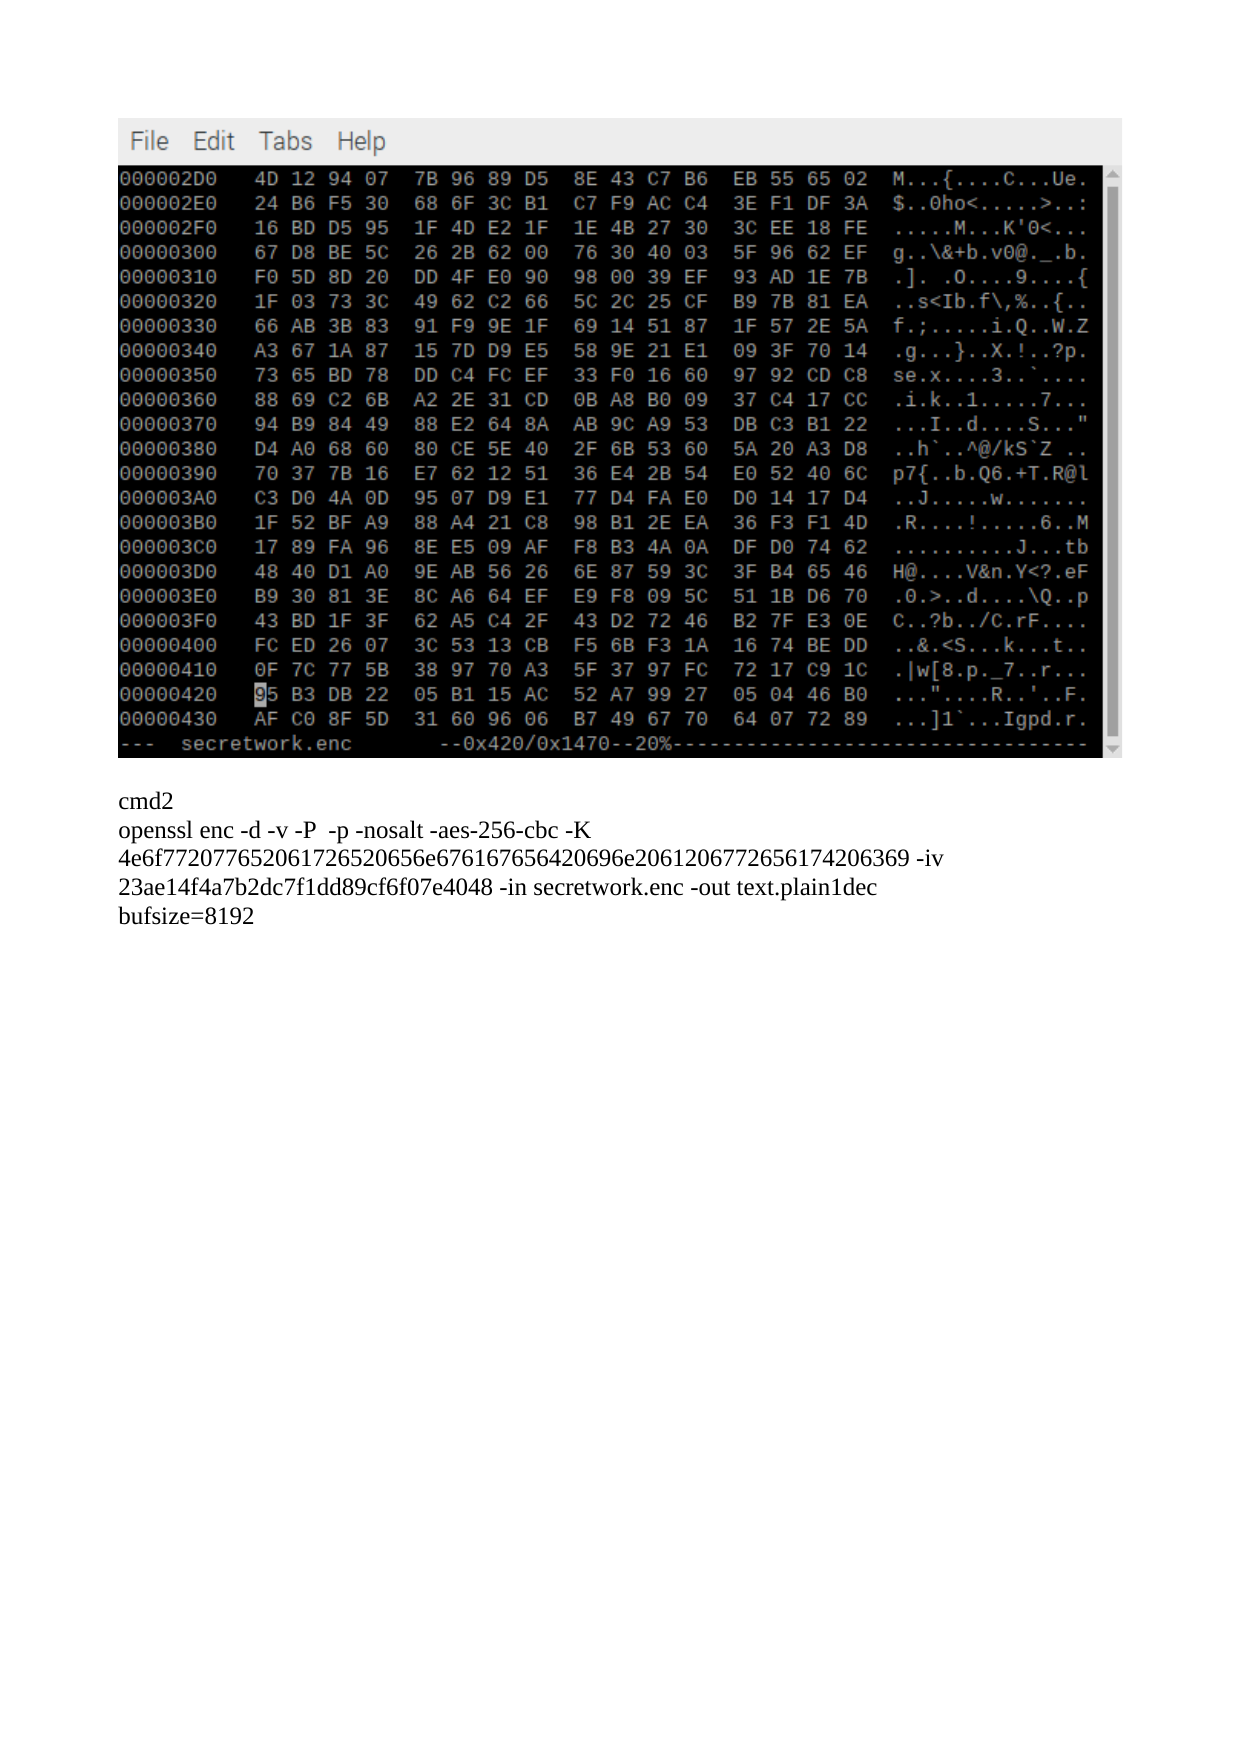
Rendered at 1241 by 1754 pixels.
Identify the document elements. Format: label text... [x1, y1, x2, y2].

text cmd2 [118, 786, 1122, 815]
text bufsize=8192 [118, 901, 1122, 930]
text openssl enc -d -v -P -p -nosalt -aes-256-cbc -K 4e6f772077652061726520656e676167656420696e2061206772656174206369 -iv 23ae14f4a7b2dc7f1dd89cf6f07e4048 -in secretwork.enc -out text.plain1dec [118, 815, 1122, 901]
picture [118, 118, 1123, 758]
